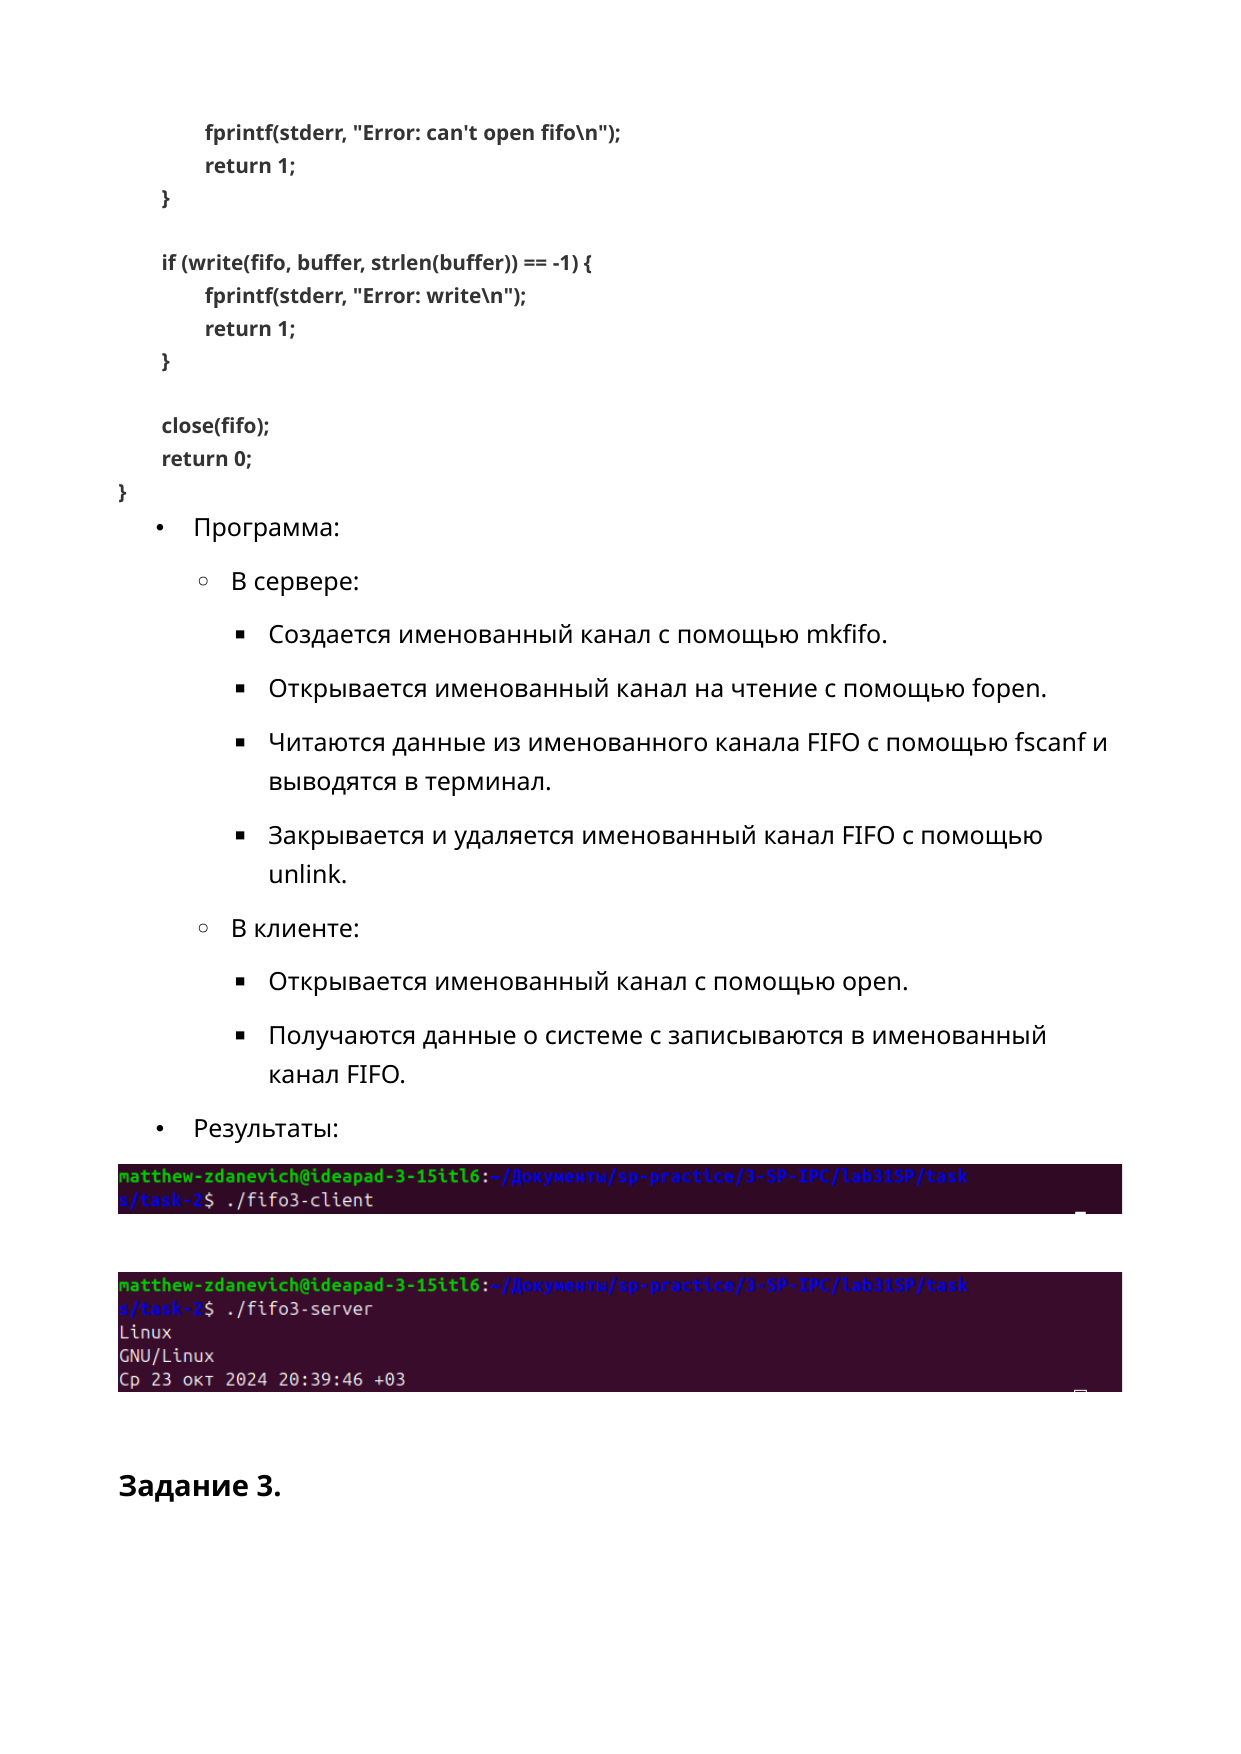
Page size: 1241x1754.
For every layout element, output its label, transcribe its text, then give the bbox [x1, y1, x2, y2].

list В сервере: [193, 563, 1122, 597]
list В клиенте: [193, 910, 1122, 944]
text fprintf(stderr, "Error: can't open fifo\n"); [118, 118, 1122, 147]
text return 1; [118, 151, 1122, 179]
picture [118, 1164, 1123, 1214]
list Читаются данные из именованного канала FIFO с помощью fscanf и выводятся в терминал. [231, 724, 1122, 798]
subtitle Задание 3. [118, 1465, 1122, 1505]
text close(fifo); [118, 412, 1122, 440]
text if (write(fifo, buffer, strlen(buffer)) == -1) { [118, 248, 1122, 277]
list Получаются данные о системе с записываются в именованный канал FIFO. [231, 1018, 1122, 1091]
text } [118, 346, 1122, 375]
text } [118, 183, 1122, 212]
text return 1; [118, 314, 1122, 342]
list Закрывается и удаляется именованный канал FIFO с помощью unlink. [231, 817, 1122, 891]
list Открывается именованный канал на чтение с помощью fopen. [231, 671, 1122, 705]
list Результаты: [156, 1111, 1122, 1145]
list Создается именованный канал с помощью mkfifo. [231, 617, 1122, 651]
list Программа: [156, 509, 1122, 543]
text } [118, 477, 1122, 505]
picture [118, 1272, 1123, 1392]
text return 0; [118, 444, 1122, 473]
list Открывается именованный канал с помощью open. [231, 964, 1122, 998]
text fprintf(stderr, "Error: write\n"); [118, 281, 1122, 309]
